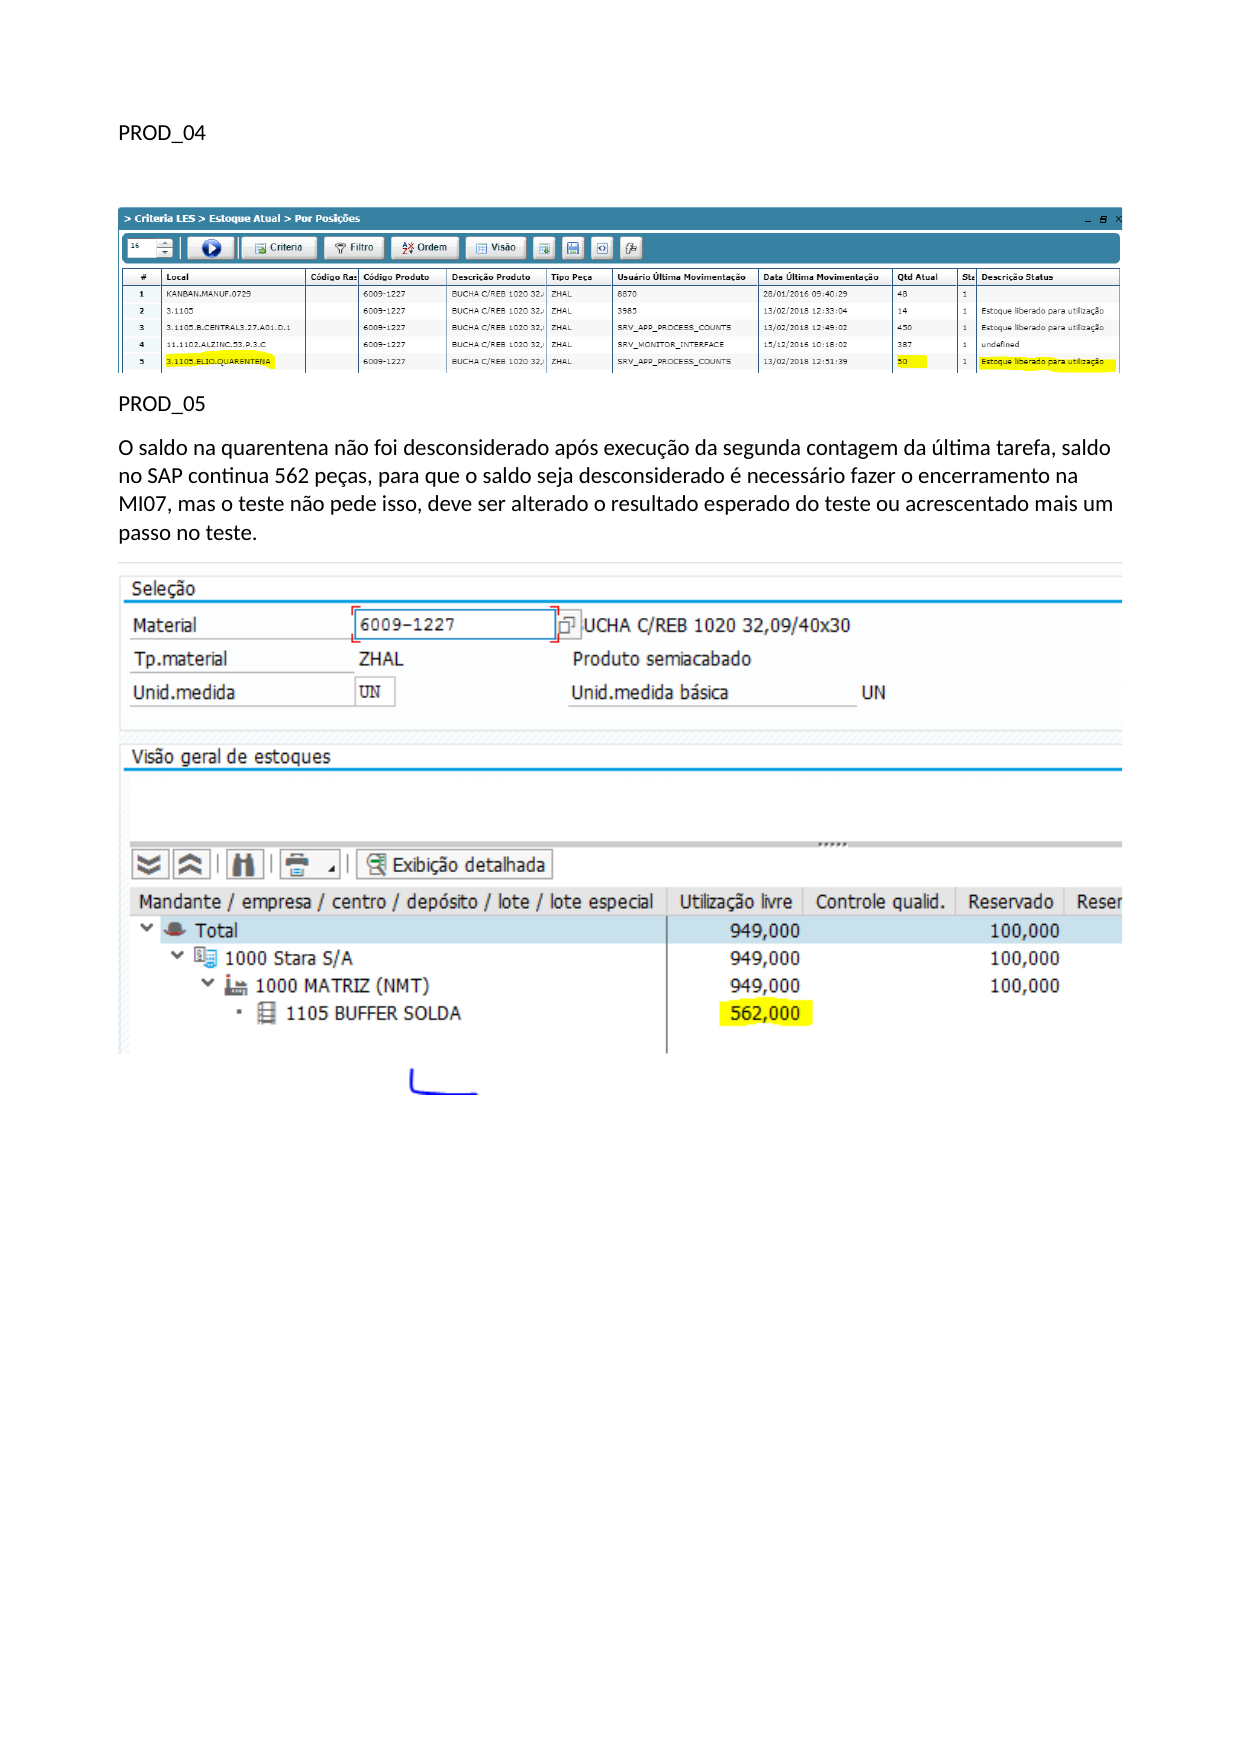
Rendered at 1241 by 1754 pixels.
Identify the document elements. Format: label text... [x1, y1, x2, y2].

text O saldo na quarentena não foi desconsiderado após execução da segunda contagem da última tarefa, saldo no SAP continua 562 peças, para que o saldo seja desconsiderado é necessário fazer o encerramento na MI07, mas o teste não pede isso, deve ser alterado o resultado esperado do teste ou acrescentado mais um passo no teste. [118, 433, 1122, 546]
text PROD_04 [118, 118, 1122, 146]
text PROD_05 [118, 389, 1122, 417]
